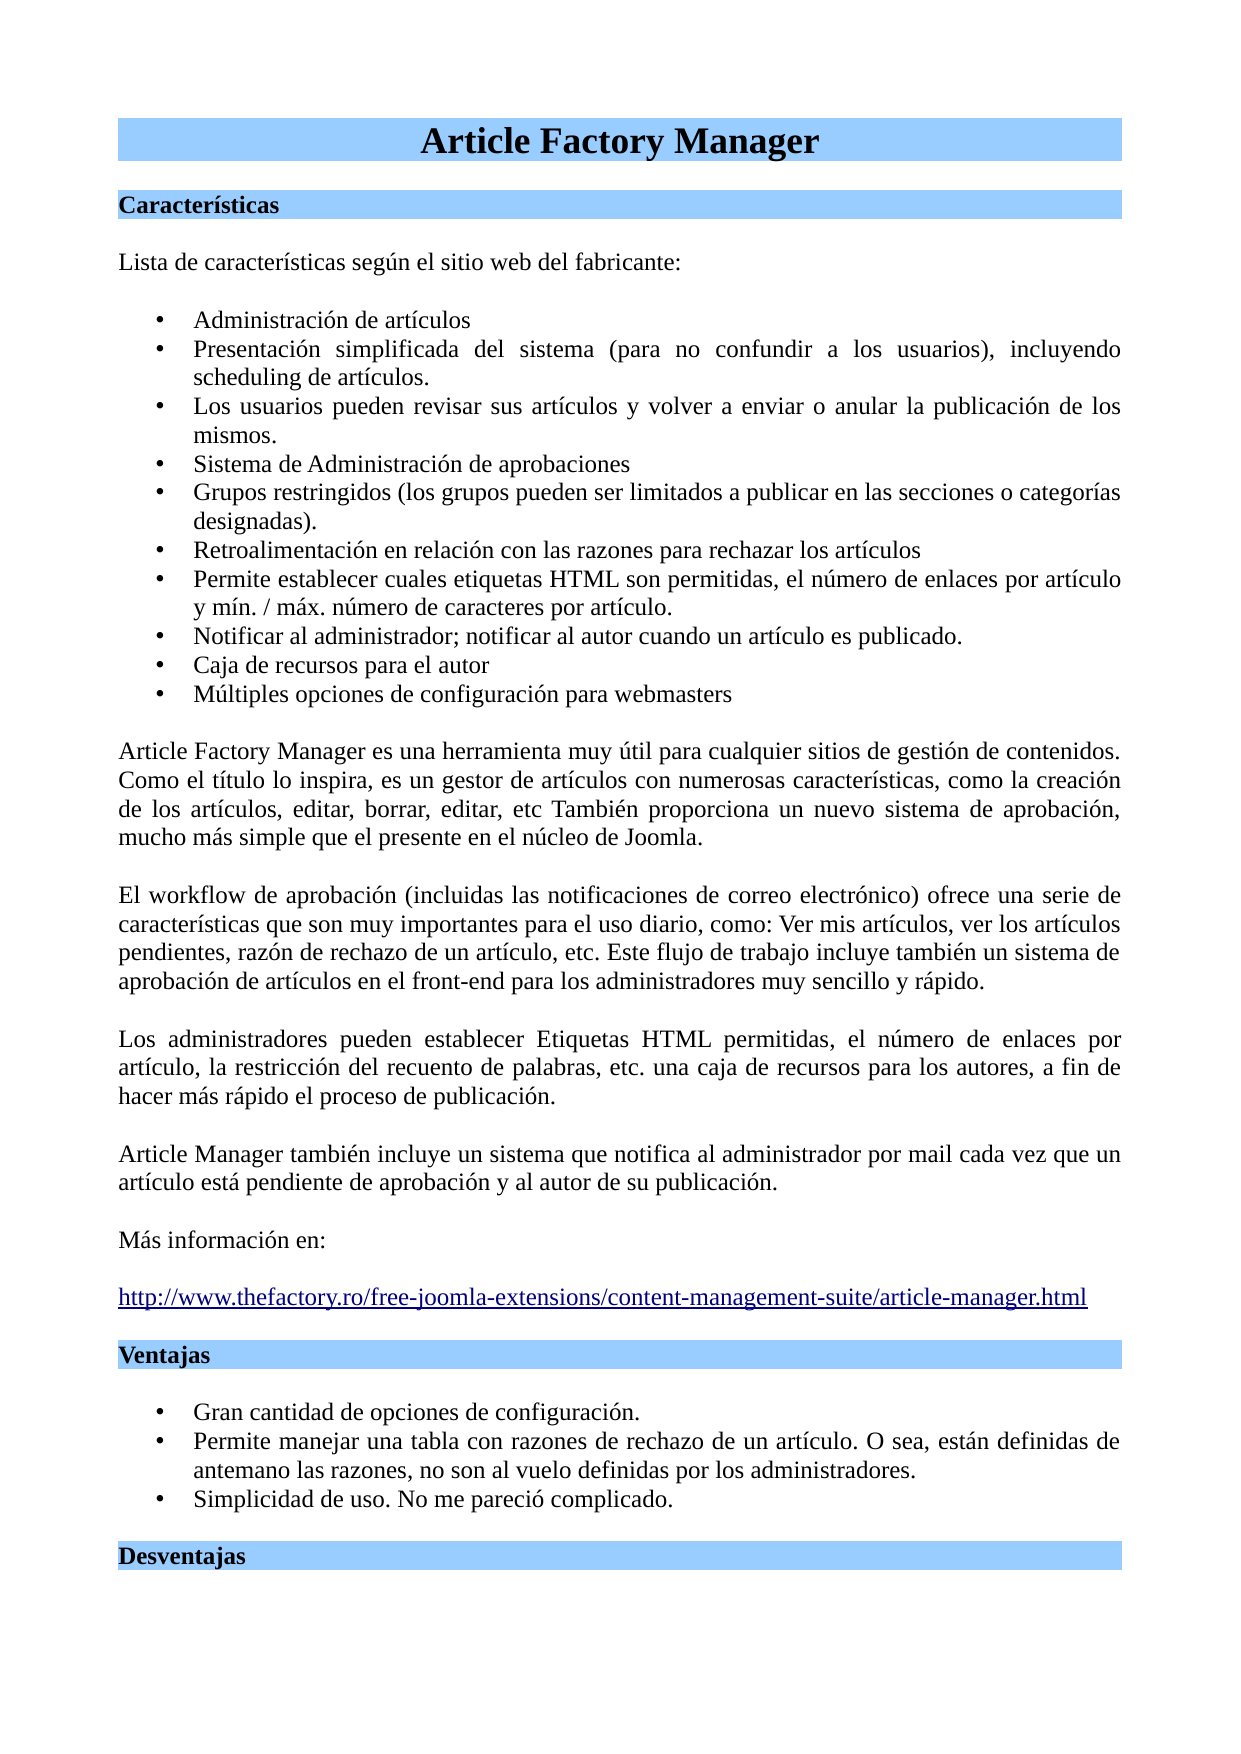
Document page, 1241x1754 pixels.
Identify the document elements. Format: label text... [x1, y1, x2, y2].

text Article Factory Manager [118, 118, 1122, 161]
list Retroalimentación en relación con las razones para rechazar los artículos [156, 535, 1122, 564]
list Grupos restringidos (los grupos pueden ser limitados a publicar en las secciones o categorías designadas). [156, 477, 1122, 535]
list Gran cantidad de opciones de configuración. [156, 1397, 1122, 1426]
list Permite establecer cuales etiquetas HTML son permitidas, el número de enlaces por artículo y mín. / máx. número de caracteres por artículo. [156, 564, 1122, 621]
text Article Manager también incluye un sistema que notifica al administrador por mail cada vez que un artículo está pendiente de aprobación y al autor de su publicación. [118, 1110, 1122, 1196]
list Presentación simplificada del sistema (para no confundir a los usuarios), incluyendo scheduling de artículos. [156, 334, 1122, 391]
text Ventajas [118, 1340, 1122, 1369]
text Article Factory Manager es una herramienta muy útil para cualquier sitios de gestión de contenidos. Como el título lo inspira, es un gestor de artículos con numerosas características, como la creación de los artículos, editar, borrar, editar, etc También proporciona un nuevo sistema de aprobación, mucho más simple que el presente en el núcleo de Joomla. [118, 736, 1122, 851]
list Administración de artículos [156, 305, 1122, 334]
list Simplicidad de uso. No me pareció complicado. [156, 1484, 1122, 1512]
text El workflow de aprobación (incluidas las notificaciones de correo electrónico) ofrece una serie de características que son muy importantes para el uso diario, como: Ver mis artículos, ver los artículos pendientes, razón de rechazo de un artículo, etc. Este flujo de trabajo incluye también un sistema de aprobación de artículos en el front-end para los administradores muy sencillo y rápido. [118, 851, 1122, 995]
list Los usuarios pueden revisar sus artículos y volver a enviar o anular la publicación de los mismos. [156, 391, 1122, 449]
text http://www.thefactory.ro/free-joomla-extensions/content-management-suite/article-manager.html [118, 1282, 1122, 1311]
text Lista de características según el sitio web del fabricante: [118, 247, 1122, 276]
list Notificar al administrador; notificar al autor cuando un artículo es publicado. [156, 621, 1122, 650]
text Características [118, 190, 1122, 219]
text Desventajas [118, 1541, 1122, 1570]
text Los administradores pueden establecer Etiquetas HTML permitidas, el número de enlaces por artículo, la restricción del recuento de palabras, etc. una caja de recursos para los autores, a fin de hacer más rápido el proceso de publicación. [118, 995, 1122, 1110]
list Múltiples opciones de configuración para webmasters [156, 679, 1122, 707]
list Permite manejar una tabla con razones de rechazo de un artículo. O sea, están definidas de antemano las razones, no son al vuelo definidas por los administradores. [156, 1426, 1122, 1484]
list Sistema de Administración de aprobaciones [156, 449, 1122, 477]
list Caja de recursos para el autor [156, 650, 1122, 679]
text Más información en: [118, 1225, 1122, 1254]
